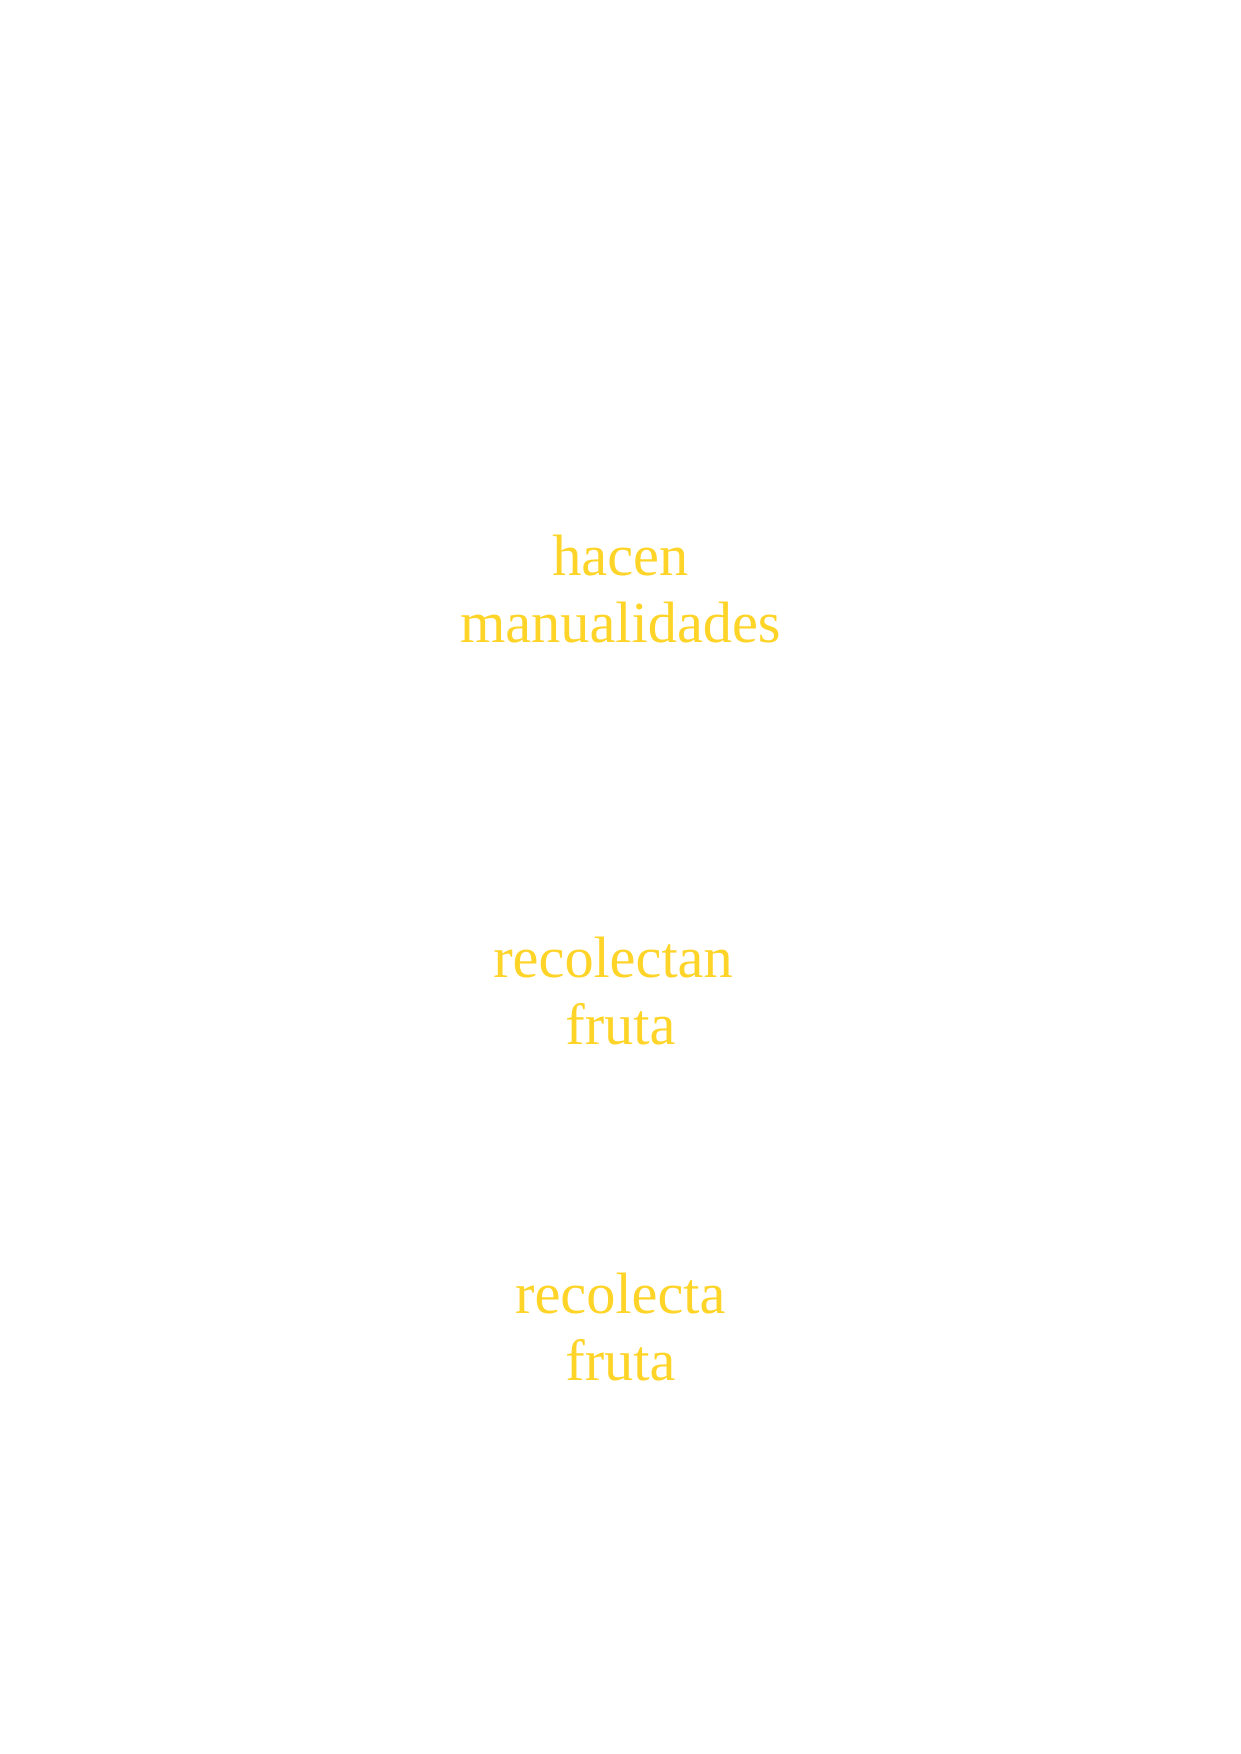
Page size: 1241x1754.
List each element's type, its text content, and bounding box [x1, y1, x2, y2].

text fruta [118, 990, 1122, 1057]
text fruta [118, 1326, 1122, 1393]
text hacen [118, 521, 1122, 588]
text recolectan [118, 923, 1122, 990]
text manualidades [118, 588, 1122, 655]
text recolecta [118, 1258, 1122, 1326]
